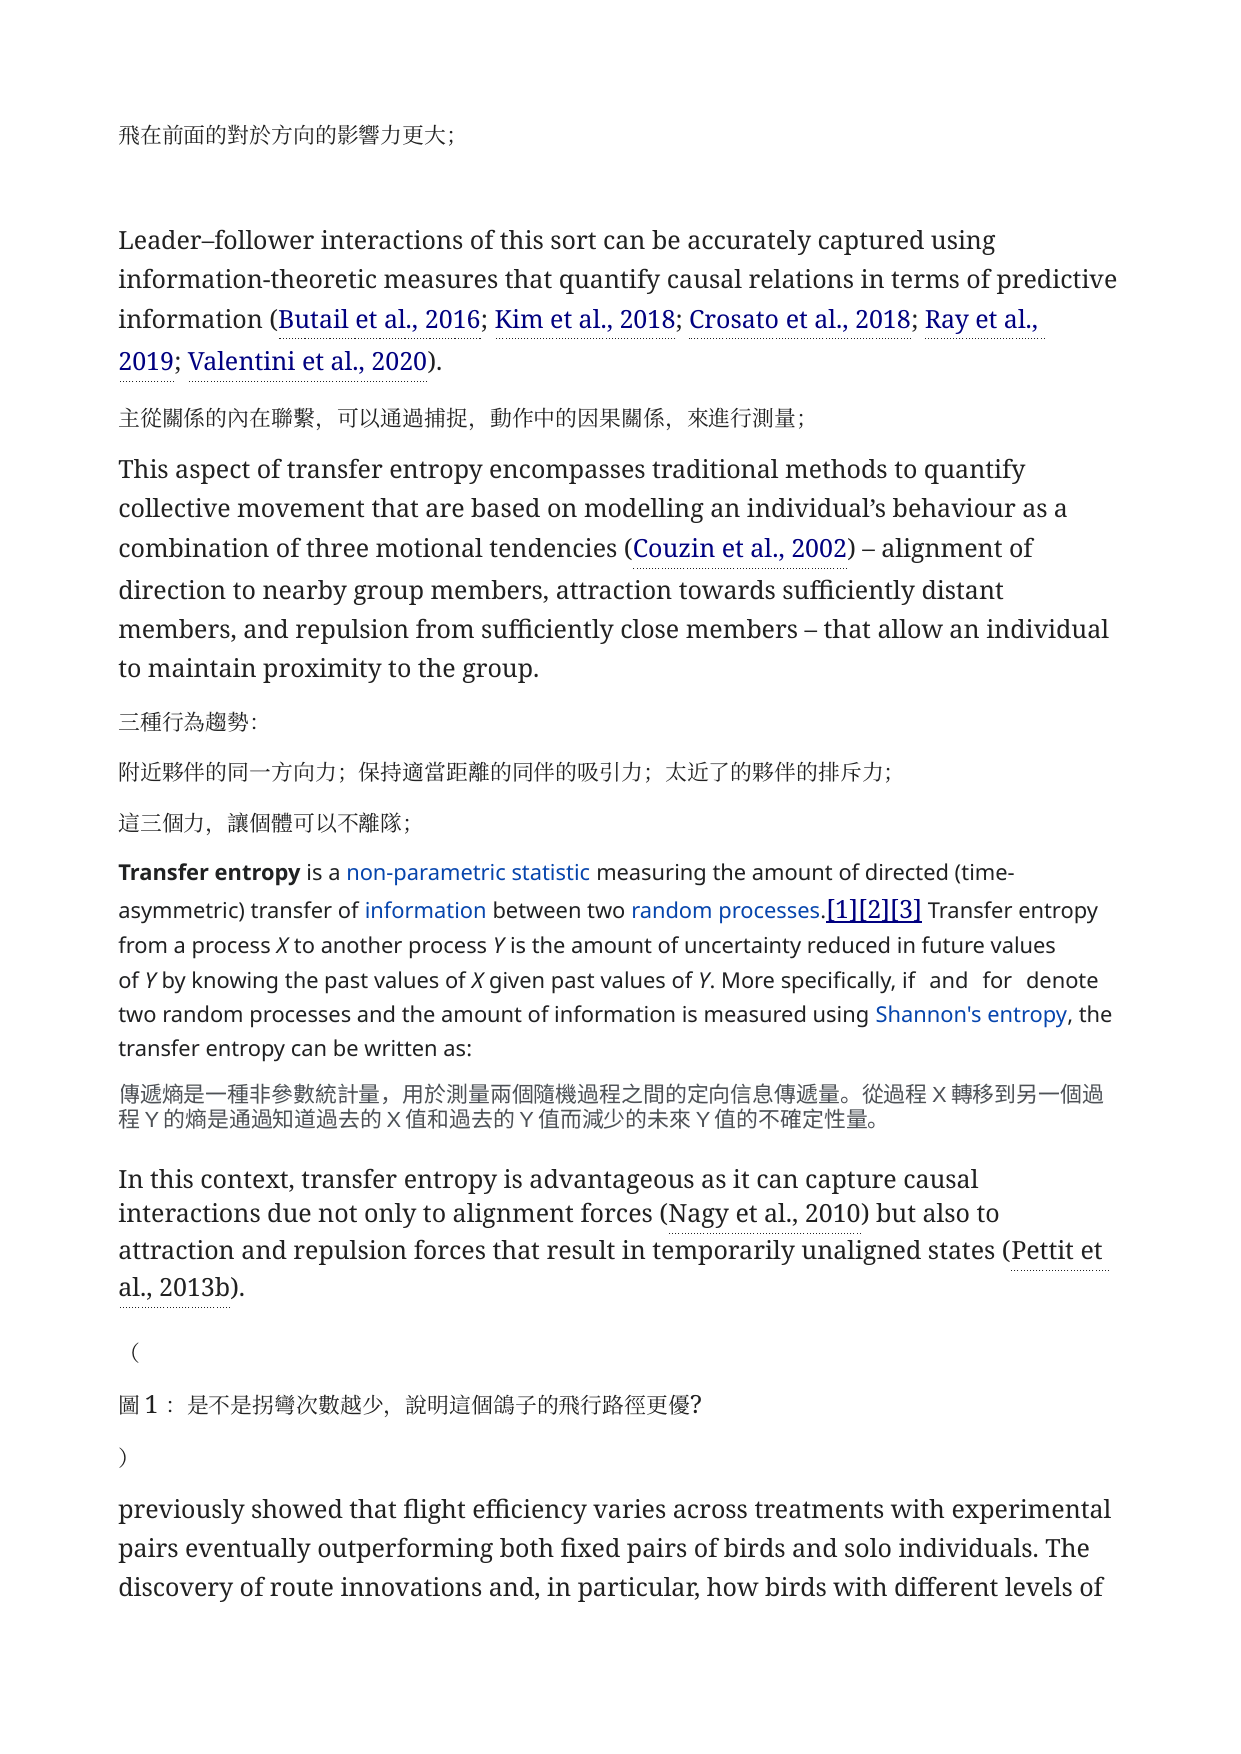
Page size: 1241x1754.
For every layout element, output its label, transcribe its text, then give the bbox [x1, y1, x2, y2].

text 三種行為趨勢： [118, 705, 1122, 736]
text 圖1 ：是不是拐彎次數越少，說明這個鴿子的飛行路徑更優? [118, 1387, 1122, 1421]
list In this context, transfer entropy is advantageous as it can capture causal interactions due not only to alignment forces (Nagy et al., 2010) but also to attraction and repulsion forces that result in temporarily unaligned states (Pettit et al., 2013b). [118, 1162, 1122, 1307]
text （ [118, 1336, 1122, 1368]
text 主從關係的內在聯繫，可以通過捕捉，動作中的因果關係，來進行測量； [118, 401, 1122, 433]
text Leader–follower interactions of this sort can be accurately captured using information-theoretic measures that quantify causal relations in terms of predictive information (Butail et al., 2016; Kim et al., 2018; Crosato et al., 2018; Ray et al., 2019; Valentini et al., 2020). [118, 223, 1122, 381]
text 飛在前面的對於方向的影響力更大； [118, 118, 1122, 149]
text 附近夥伴的同一方向力；保持適當距離的同伴的吸引力；太近了的夥伴的排斥力； [118, 756, 1122, 787]
text This aspect of transfer entropy encompasses traditional methods to quantify collective movement that are based on modelling an individual’s behaviour as a combination of three motional tendencies (Couzin et al., 2002) – alignment of direction to nearby group members, attraction towards sufficiently distant members, and repulsion from sufficiently close members – that allow an individual to maintain proximity to the group. [118, 452, 1122, 685]
text Transfer entropy is a non-parametric statistic measuring the amount of directed (time-asymmetric) transfer of information between two random processes.[1][2][3] Transfer entropy from a process X to another process Y is the amount of uncertainty reduced in future values of Y by knowing the past values of X given past values of Y. More specifically, if and for denote two random processes and the amount of information is measured using Shannon's entropy, the transfer entropy can be written as: [118, 857, 1122, 1063]
text previously showed that flight efficiency varies across treatments with experimental pairs eventually outperforming both fixed pairs of birds and solo individuals. The discovery of route innovations and, in particular, how birds with different levels of [118, 1492, 1122, 1604]
text ） [118, 1441, 1122, 1472]
text 這三個力，讓個體可以不離隊； [118, 806, 1122, 838]
list 傳遞熵是一種非參數統計量，用於測量兩個隨機過程之間的定向信息傳遞量。從過程X轉移到另一個過程Y的熵是通過知道過去的X值和過去的Y值而減少的未來Y值的不確定性量。 [118, 1082, 1122, 1132]
